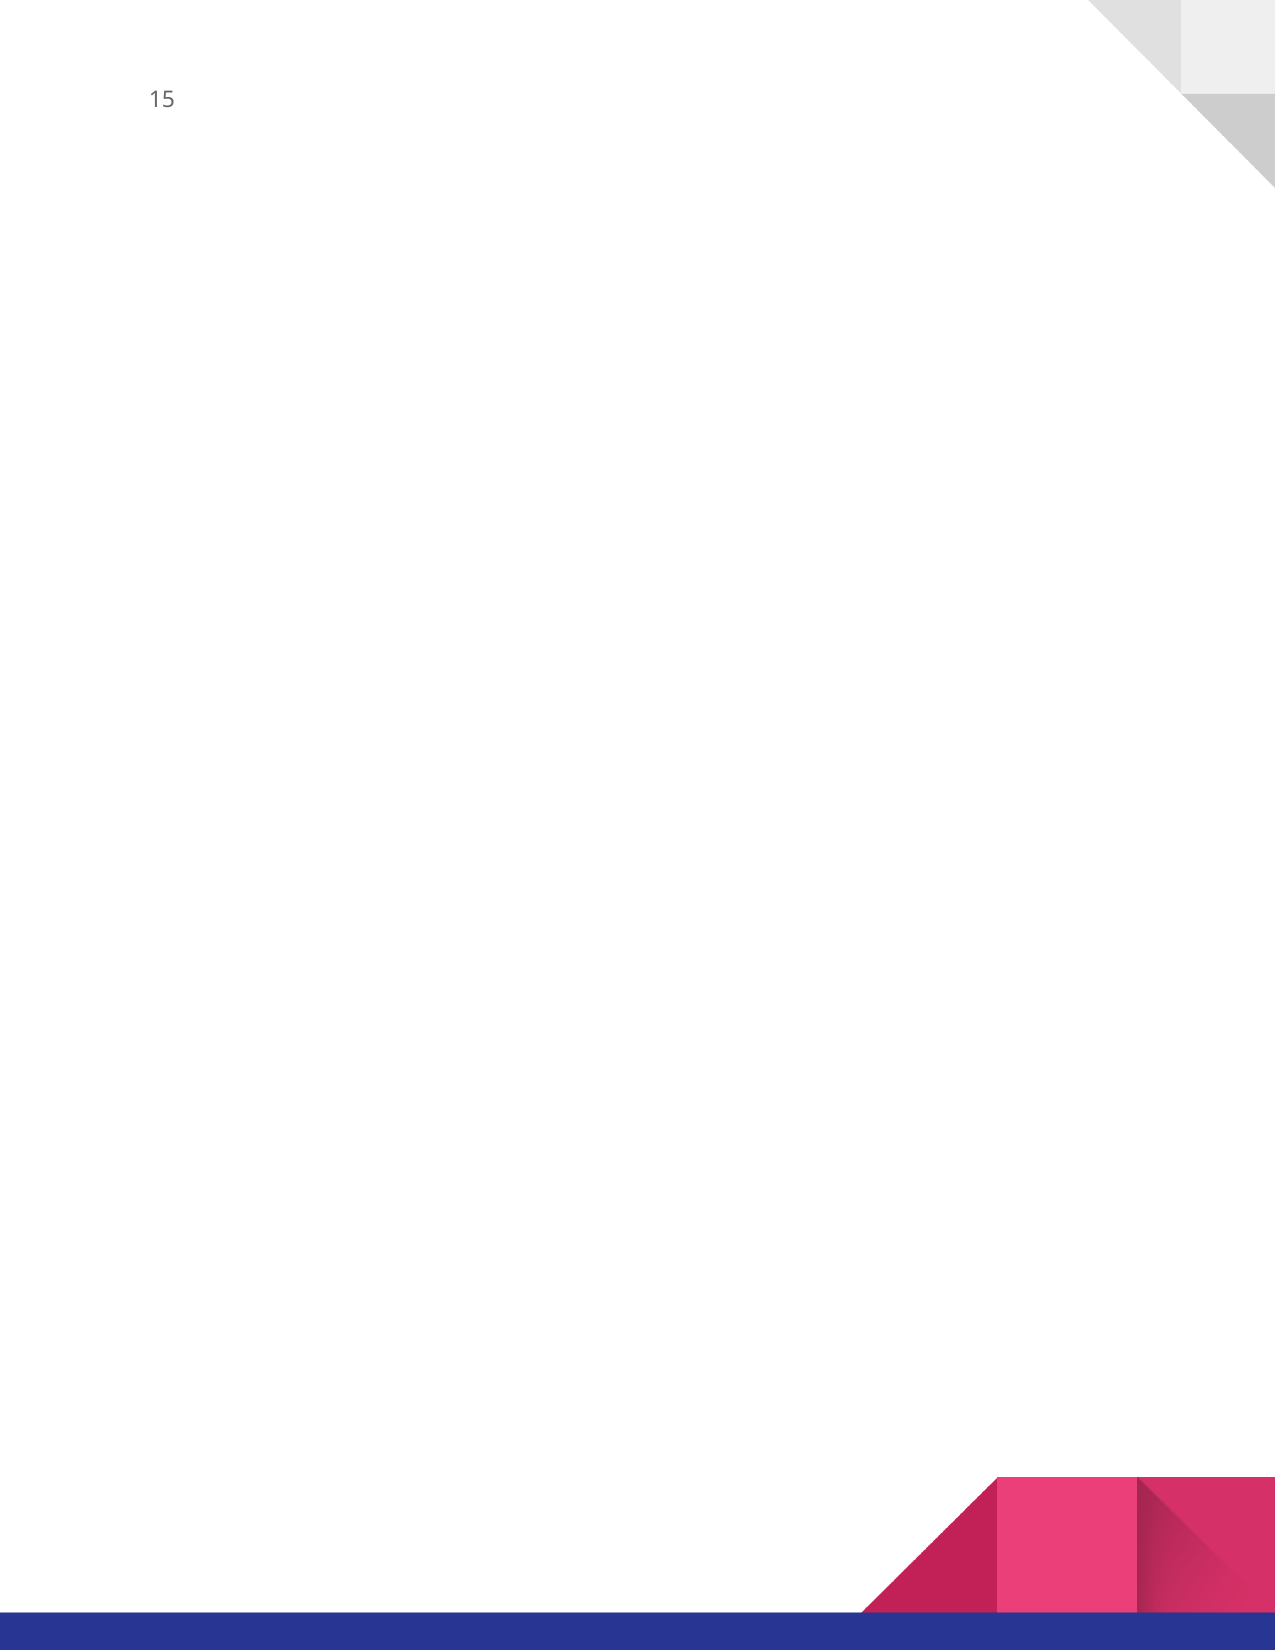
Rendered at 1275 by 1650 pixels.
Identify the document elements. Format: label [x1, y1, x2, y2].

picture [0, 1476, 1275, 1650]
picture [1087, 0, 1275, 188]
